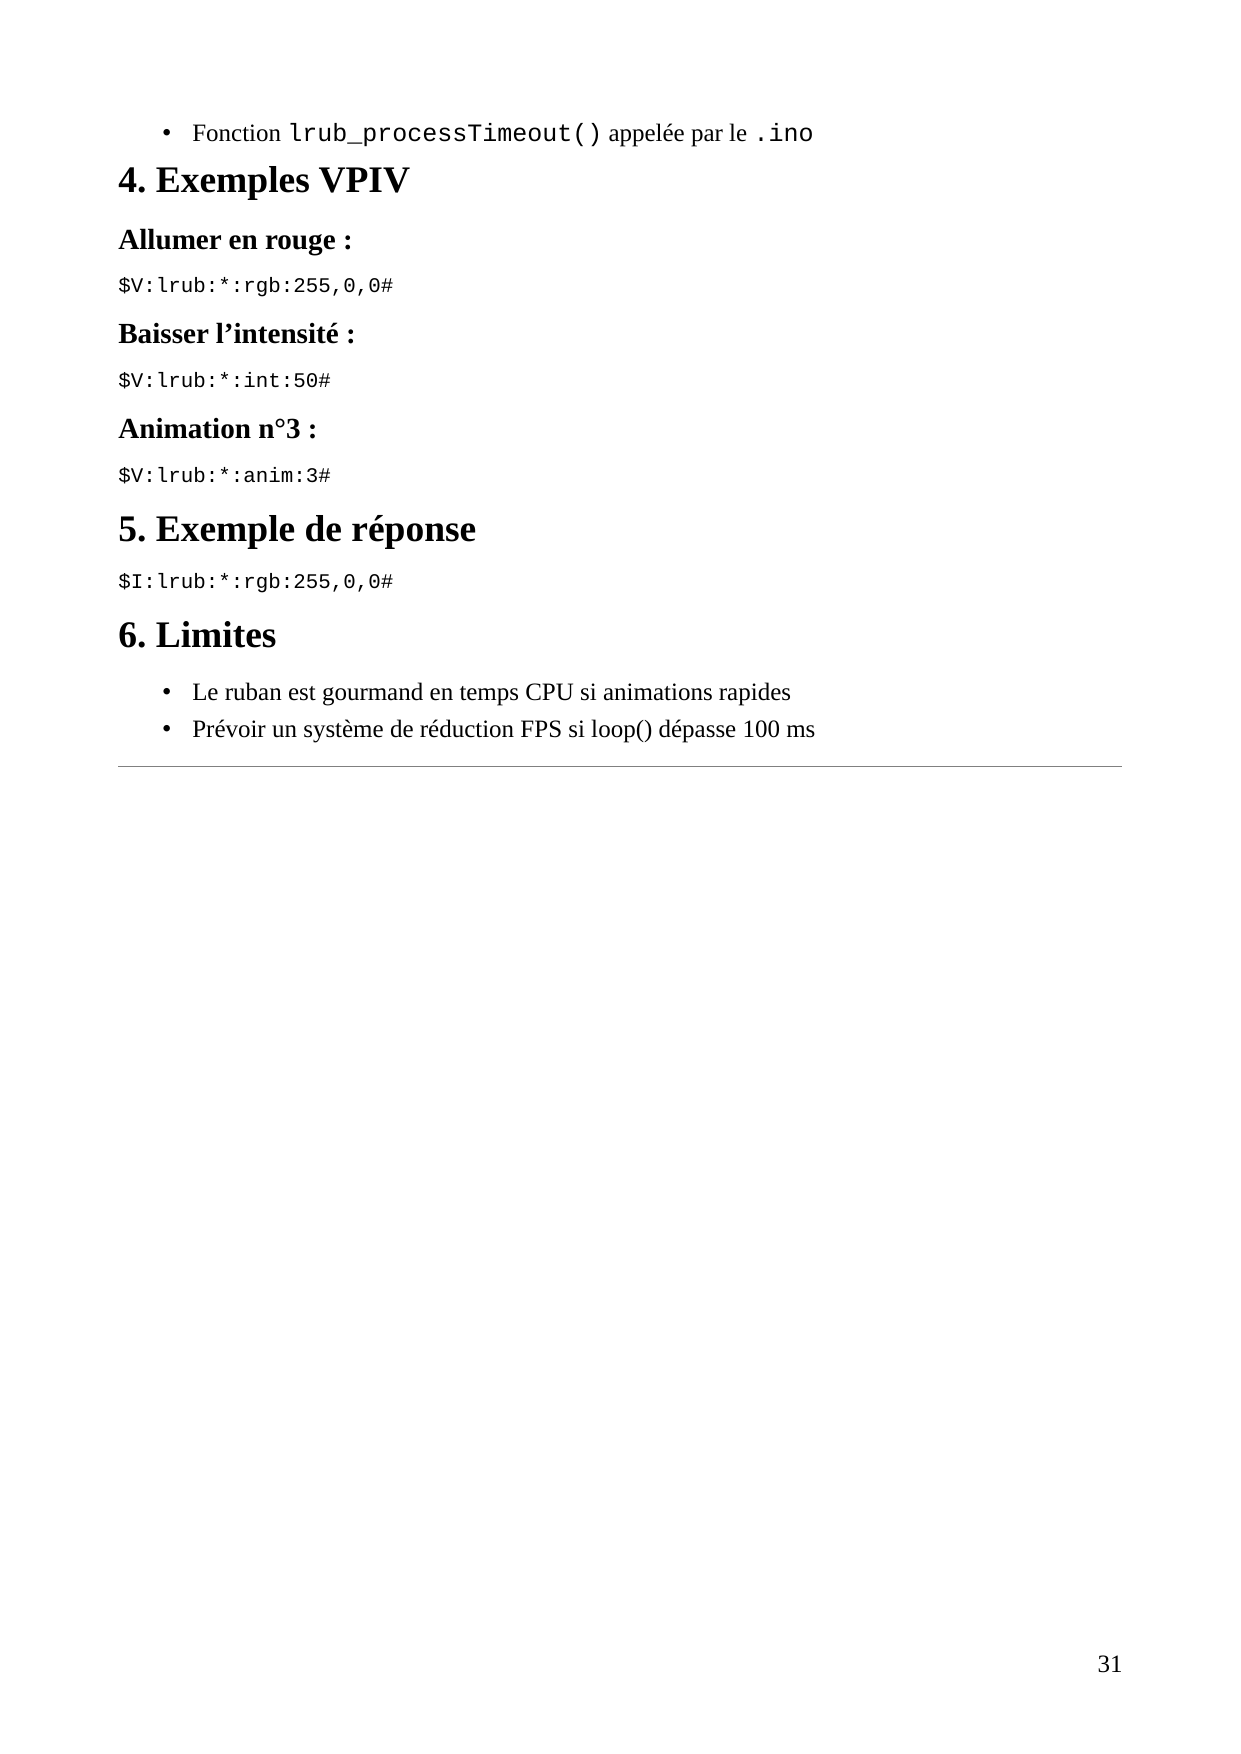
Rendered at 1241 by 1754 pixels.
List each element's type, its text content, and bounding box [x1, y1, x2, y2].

text $V:lrub:*:rgb:255,0,0# [118, 275, 1122, 298]
list Prévoir un système de réduction FPS si loop() dépasse 100 ms [162, 714, 1122, 743]
text $V:lrub:*:anim:3# [118, 465, 1122, 488]
text $I:lrub:*:rgb:255,0,0# [118, 571, 1122, 594]
subtitle 6. Limites [118, 612, 1122, 656]
subtitle Allumer en rouge : [118, 222, 1122, 255]
text $V:lrub:*:int:50# [118, 370, 1122, 393]
subtitle 5. Exemple de réponse [118, 506, 1122, 549]
list Fonction lrub_processTimeout() appelée par le .ino [162, 118, 1122, 149]
list Le ruban est gourmand en temps CPU si animations rapides [162, 677, 1122, 705]
subtitle Baisser l’intensité : [118, 317, 1122, 350]
subtitle Animation n°3 : [118, 412, 1122, 445]
subtitle 4. Exemples VPIV [118, 158, 1122, 201]
